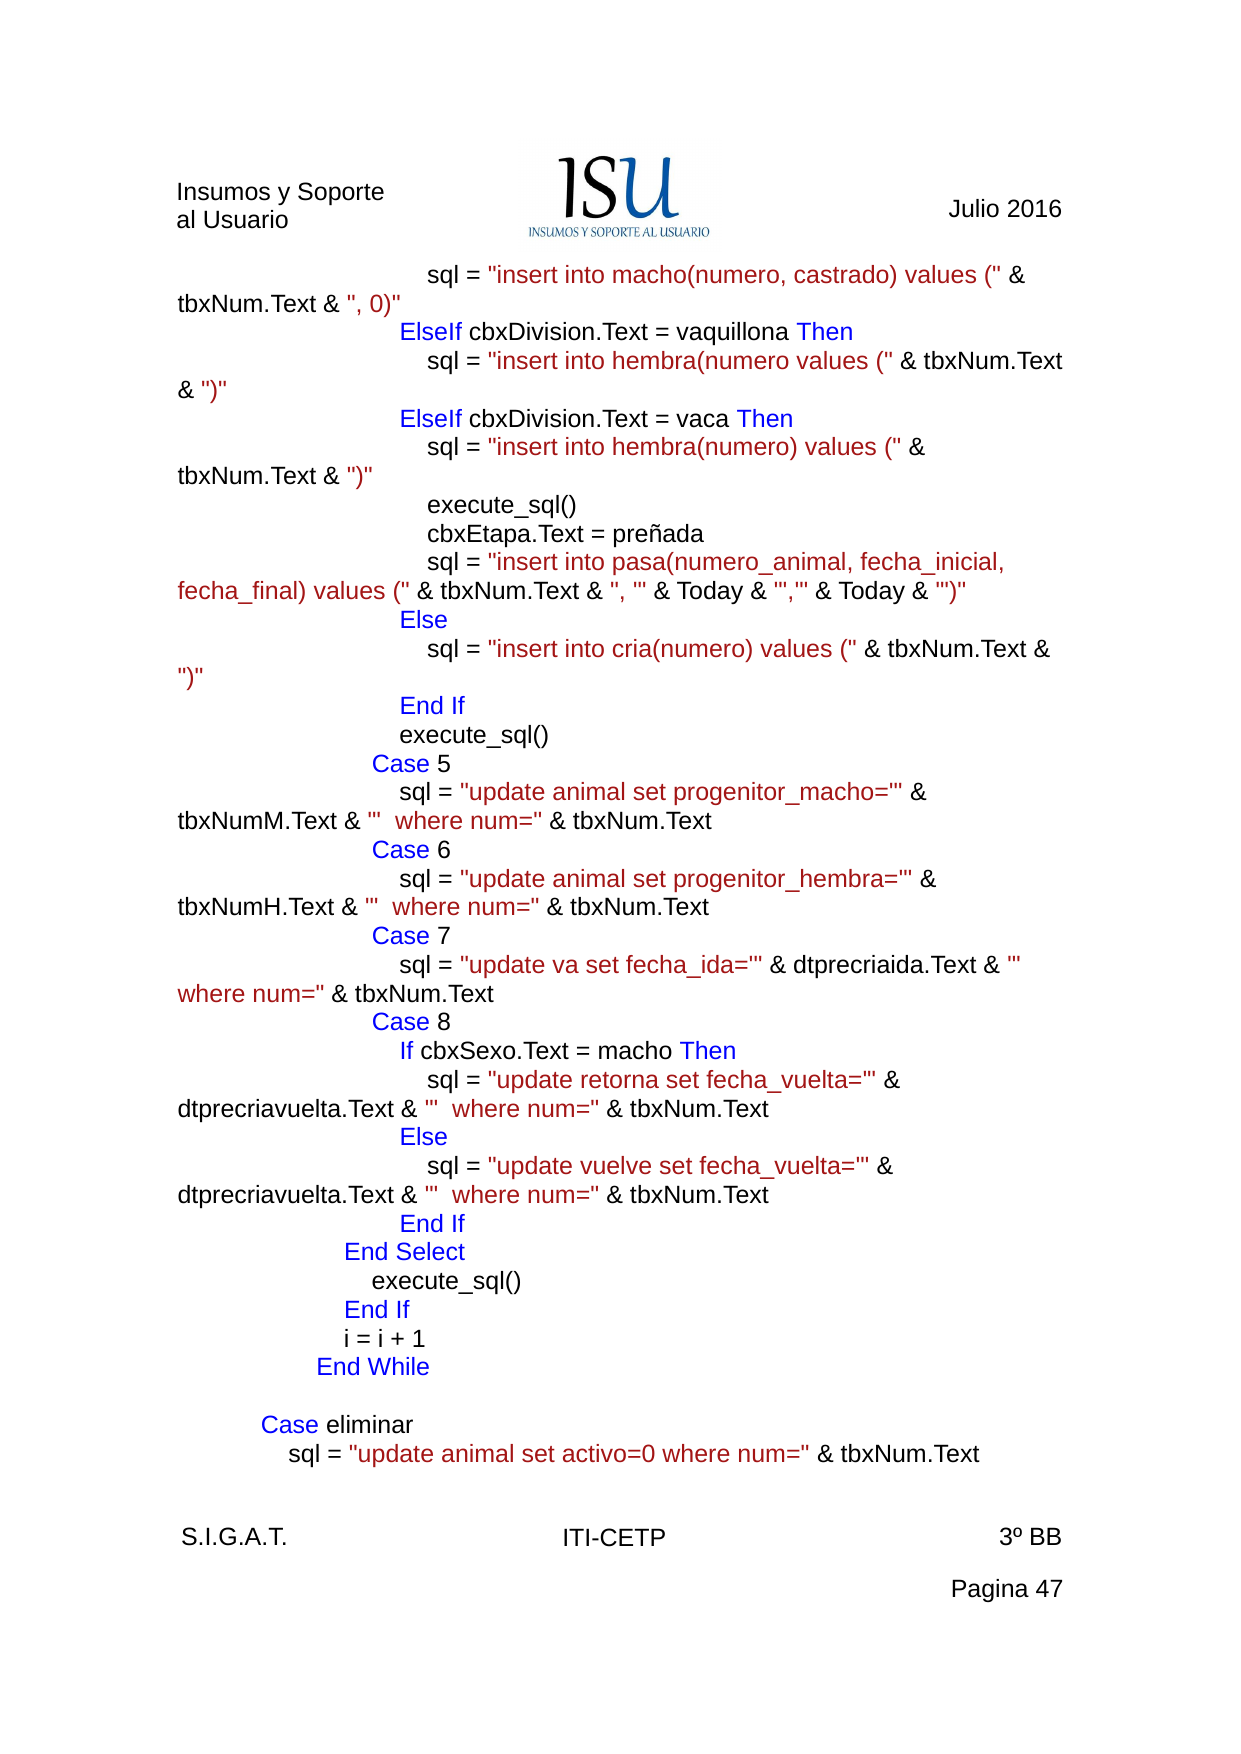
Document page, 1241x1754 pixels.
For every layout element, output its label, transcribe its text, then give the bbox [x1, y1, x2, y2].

text ElseIf cbxDivision.Text = vaca Then [177, 403, 1063, 432]
text Else [177, 1122, 1063, 1151]
text sql = "update animal set progenitor_hembra='" & tbxNumH.Text & "' where num=" & tbxNum.Text [177, 863, 1063, 921]
text sql = "update animal set activo=0 where num=" & tbxNum.Text [177, 1438, 1063, 1467]
text execute_sql() [177, 1266, 1063, 1295]
picture [517, 138, 723, 252]
text sql = "update vuelve set fecha_vuelta='" & dtprecriavuelta.Text & "' where num=" & tbxNum.Text [177, 1151, 1063, 1208]
text execute_sql() [177, 720, 1063, 748]
text sql = "insert into hembra(numero values (" & tbxNum.Text & ")" [177, 346, 1063, 403]
text cbxEtapa.Text = preñada [177, 518, 1063, 547]
text sql = "insert into macho(numero, castrado) values (" & tbxNum.Text & ", 0)" [177, 260, 1063, 317]
text End While [177, 1352, 1063, 1381]
text Else [177, 605, 1063, 633]
text End If [177, 1295, 1063, 1323]
text sql = "insert into hembra(numero) values (" & tbxNum.Text & ")" [177, 432, 1063, 490]
text Case 6 [177, 835, 1063, 863]
text sql = "update retorna set fecha_vuelta='" & dtprecriavuelta.Text & "' where num=" & tbxNum.Text [177, 1065, 1063, 1122]
text End If [177, 1208, 1063, 1237]
text End Select [177, 1237, 1063, 1266]
text Case 5 [177, 748, 1063, 777]
text execute_sql() [177, 490, 1063, 518]
text End If [177, 691, 1063, 720]
text i = i + 1 [177, 1323, 1063, 1352]
text Case 8 [177, 1007, 1063, 1036]
text ElseIf cbxDivision.Text = vaquillona Then [177, 317, 1063, 346]
text sql = "update animal set progenitor_macho='" & tbxNumM.Text & "' where num=" & tbxNum.Text [177, 777, 1063, 835]
text Case 7 [177, 921, 1063, 950]
text sql = "insert into pasa(numero_animal, fecha_inicial, fecha_final) values (" & tbxNum.Text & ", '" & Today & "','" & Today & "')" [177, 547, 1063, 605]
text If cbxSexo.Text = macho Then [177, 1036, 1063, 1065]
text sql = "insert into cria(numero) values (" & tbxNum.Text & ")" [177, 633, 1063, 691]
text Case eliminar [177, 1410, 1063, 1438]
text sql = "update va set fecha_ida='" & dtprecriaida.Text & "' where num=" & tbxNum.Text [177, 950, 1063, 1007]
